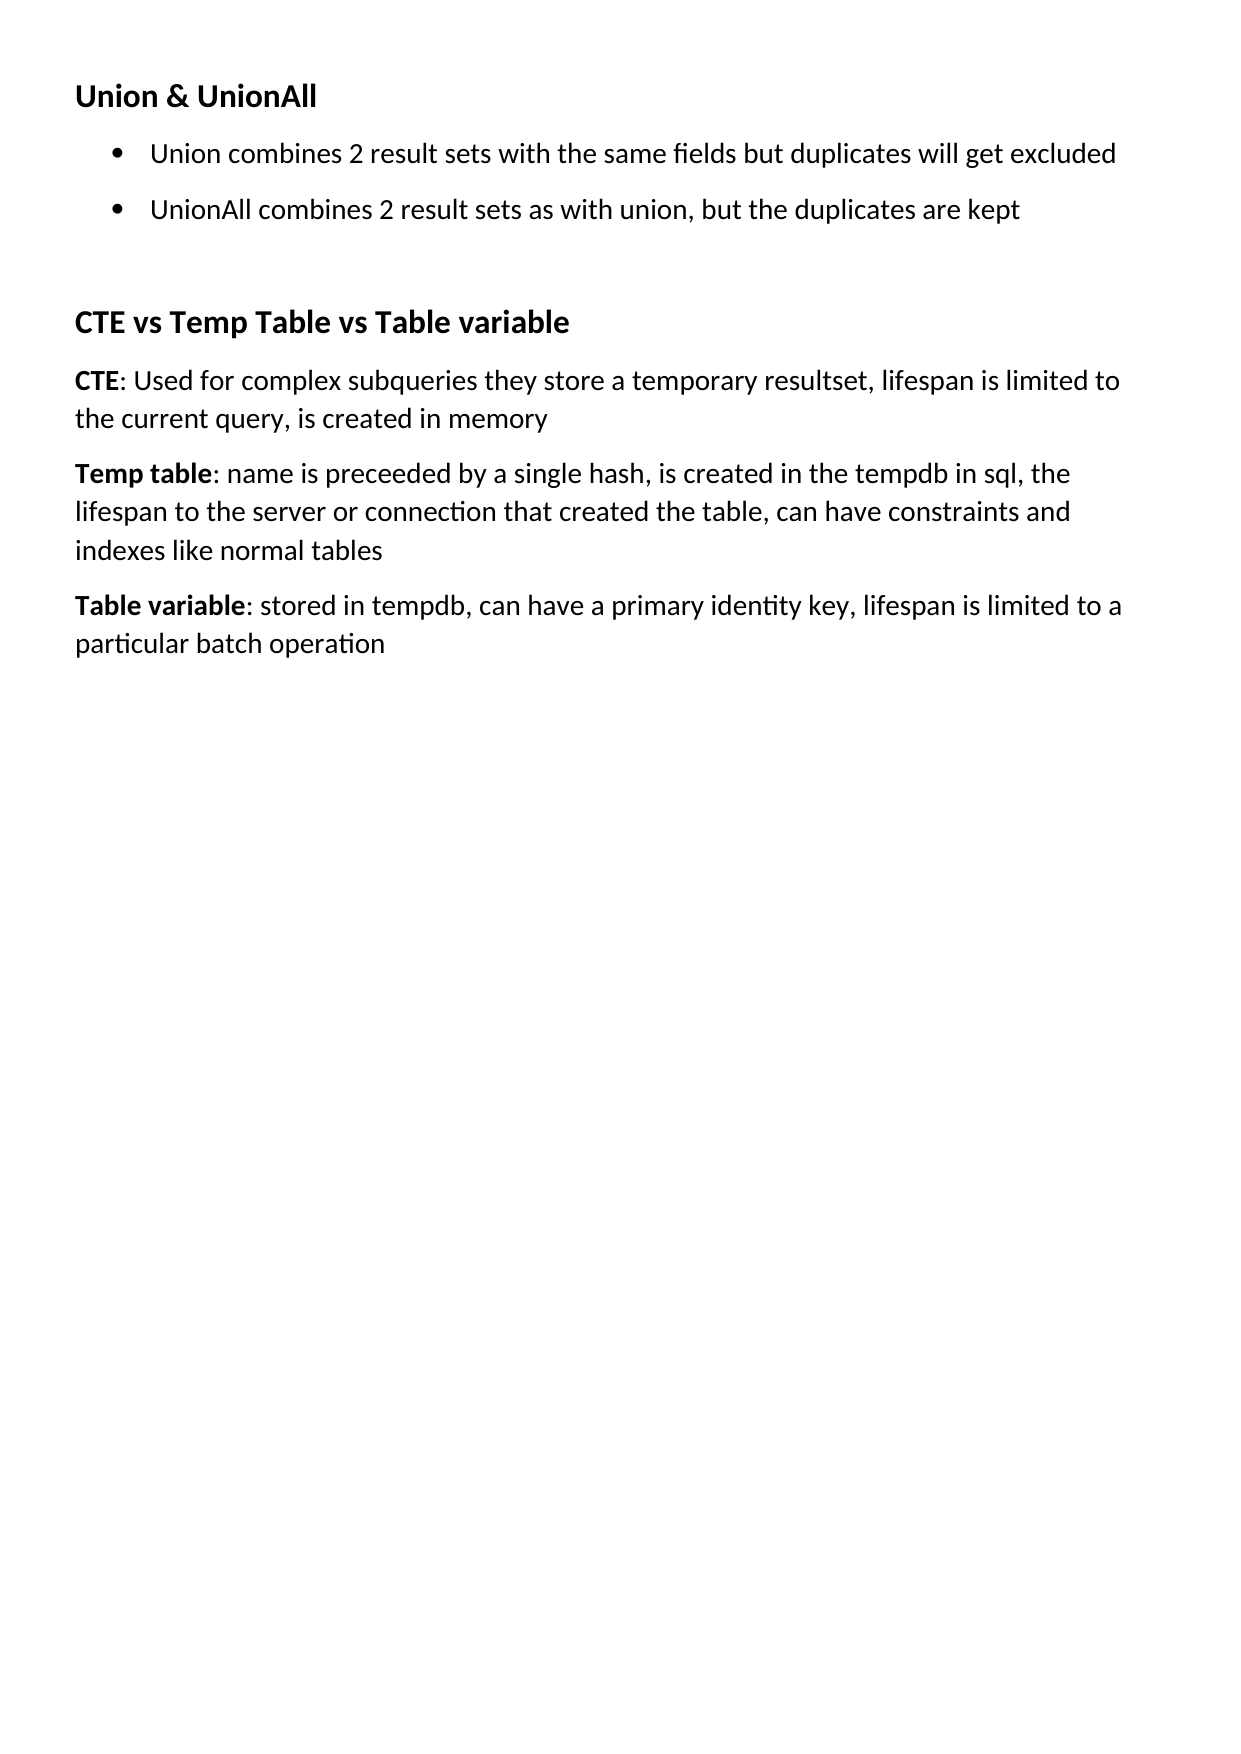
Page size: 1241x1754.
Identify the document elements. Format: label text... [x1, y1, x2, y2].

text Temp table: name is preceeded by a single hash, is created in the tempdb in sql, the lifespan to the server or connection that created the table, can have constraints and indexes like normal tables [75, 455, 1165, 568]
text Union & UnionAll [75, 75, 1165, 116]
list Union combines 2 result sets with the same fields but duplicates will get excluded [112, 136, 1165, 171]
text CTE vs Temp Table vs Table variable [75, 301, 1165, 342]
text CTE: Used for complex subqueries they store a temporary resultset, lifespan is limited to the current query, is created in memory [75, 362, 1165, 436]
list UnionAll combines 2 result sets as with union, but the duplicates are kept [112, 191, 1165, 226]
text Table variable: stored in tempdb, can have a primary identity key, lifespan is limited to a particular batch operation [75, 587, 1165, 661]
